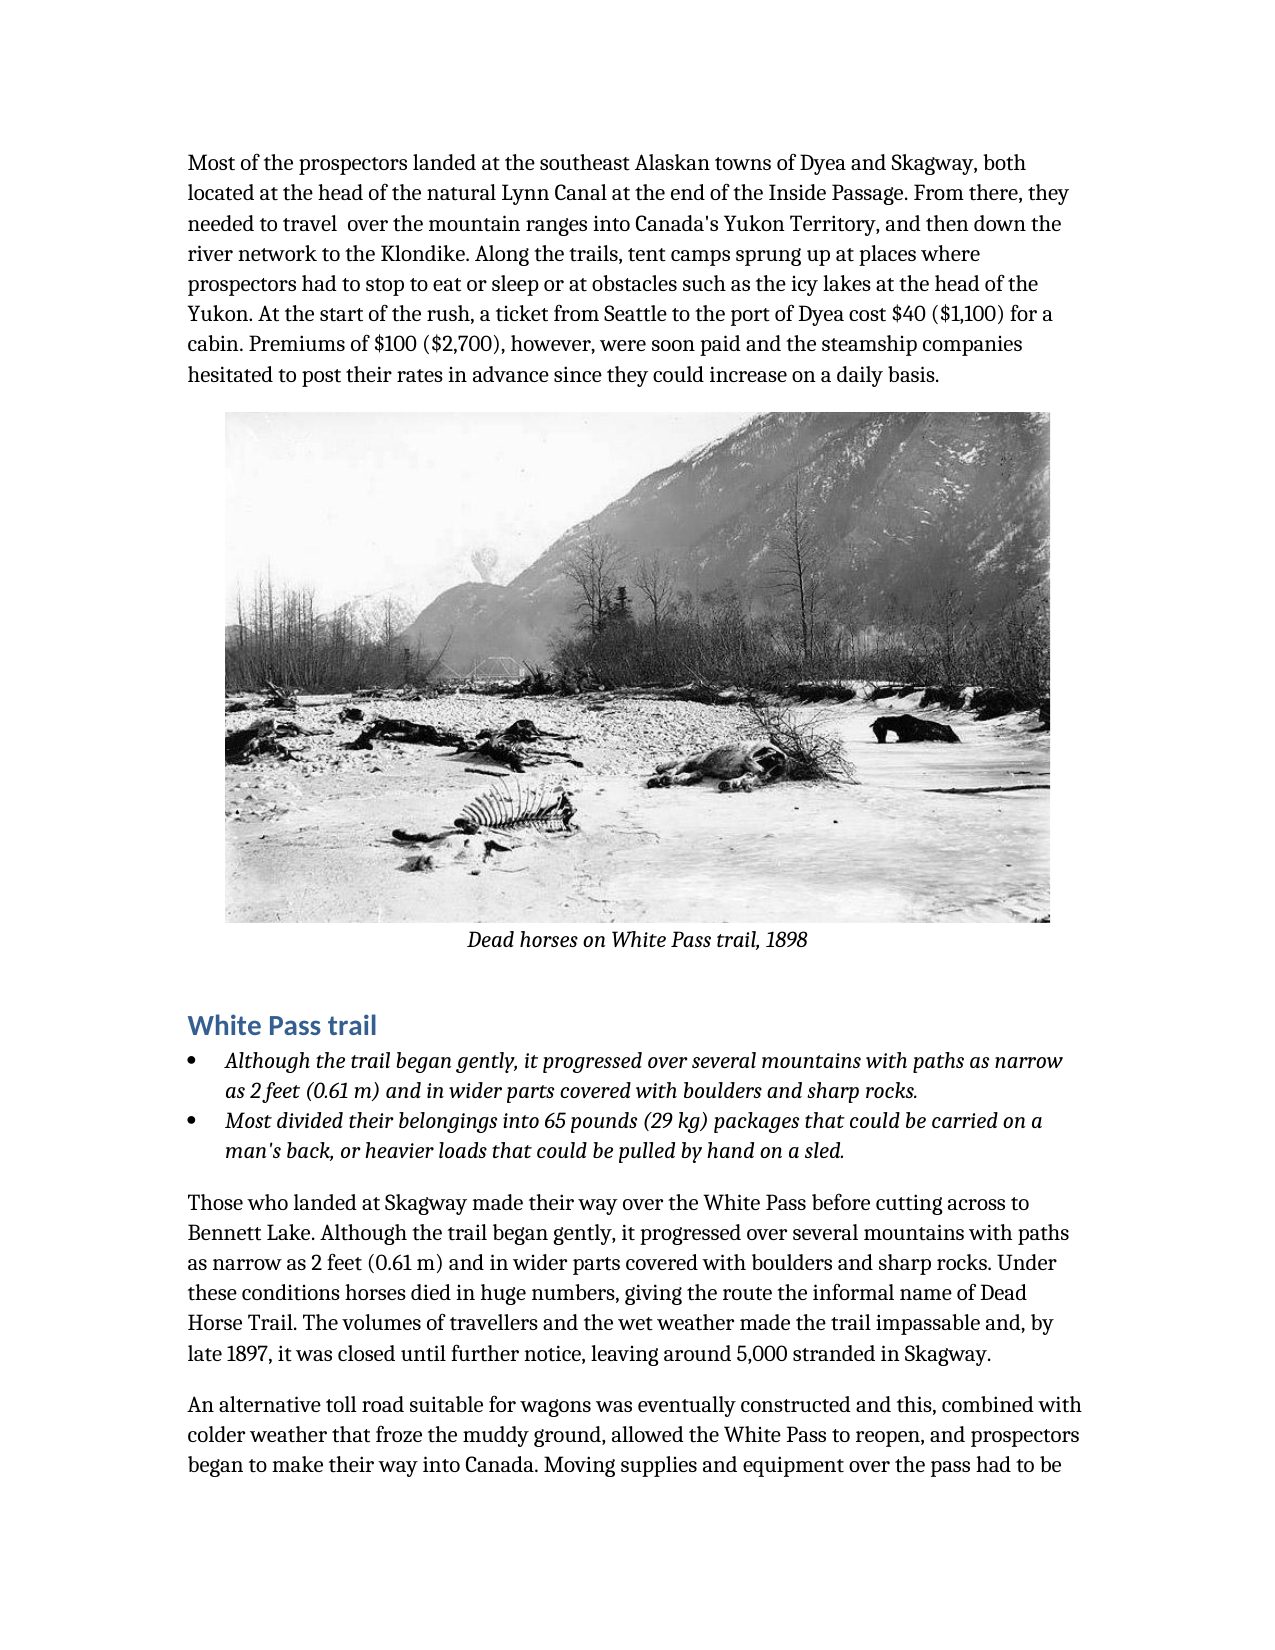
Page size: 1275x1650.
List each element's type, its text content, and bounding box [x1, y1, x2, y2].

text Most of the prospectors landed at the southeast Alaskan towns of Dyea and Skagway, both located at the head of the natural Lynn Canal at the end of the Inside Passage. From there, they needed to travel over the mountain ranges into Canada's Yukon Territory, and then down the river network to the Klondike. Along the trails, tent camps sprung up at places where prospectors had to stop to eat or sleep or at obstacles such as the icy lakes at the head of the Yukon. At the start of the rush, a ticket from Seattle to the port of Dyea cost $40 ($1,100) for a cabin. Premiums of $100 ($2,700), however, were soon paid and the steamship companies hesitated to post their rates in advance since they could increase on a daily basis. [187, 150, 1087, 388]
picture [225, 412, 1050, 923]
text An alternative toll road suitable for wagons was eventually constructed and this, combined with colder weather that froze the muddy ground, allowed the White Pass to reopen, and prospectors began to make their way into Canada. Moving supplies and equipment over the pass had to be [187, 1391, 1087, 1478]
text Dead horses on White Pass trail, 1898 [187, 412, 1087, 953]
list Although the trail began gently, it progressed over several mountains with paths as narrow as 2 feet (0.61 m) and in wider parts covered with boulders and sharp rocks. [187, 1048, 1087, 1104]
list Most divided their belongings into 65 pounds (29 kg) packages that could be carried on a man's back, or heavier loads that could be pulled by hand on a sled. [187, 1108, 1087, 1165]
subtitle White Pass trail [187, 1007, 1087, 1042]
text Those who landed at Skagway made their way over the White Pass before cutting across to Bennett Lake. Although the trail began gently, it progressed over several mountains with paths as narrow as 2 feet (0.61 m) and in wider parts covered with boulders and sharp rocks. Under these conditions horses died in huge numbers, giving the route the informal name of Dead Horse Trail. The volumes of travellers and the wet weather made the trail impassable and, by late 1897, it was closed until further notice, leaving around 5,000 stranded in Skagway. [187, 1189, 1087, 1367]
